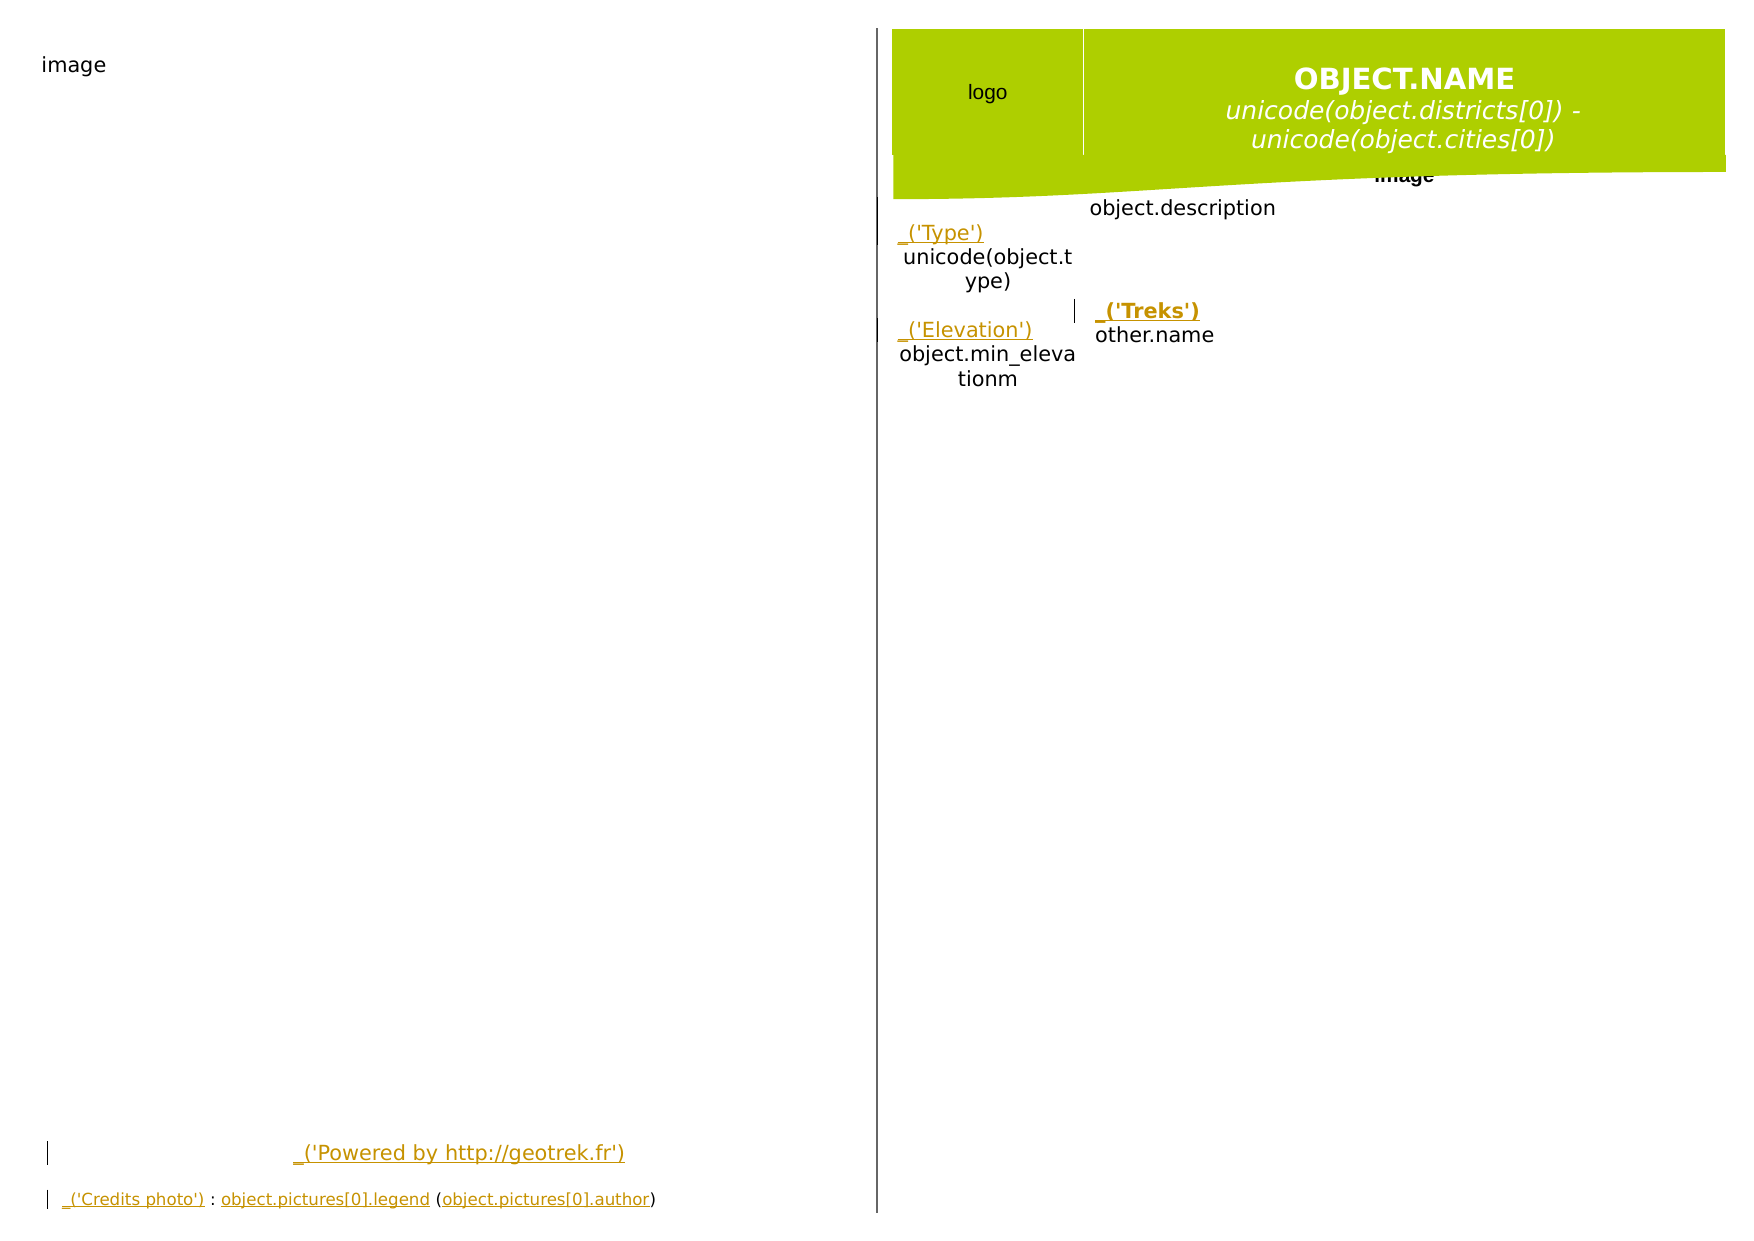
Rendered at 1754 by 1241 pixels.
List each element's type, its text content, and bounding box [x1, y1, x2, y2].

table_header _('Treks') other.name [1089, 293, 1719, 353]
table_header logo [892, 29, 1083, 155]
table_header image [1167, 172, 1725, 190]
table_cell object.description [1084, 190, 1725, 421]
text image [28, 53, 862, 77]
table_header _('Type') unicode(object.type) _('Elevation') object.min_elevationm [892, 167, 1083, 421]
text _('Credits photo') : object.pictures[0].legend (object.pictures[0].author) [62, 1190, 849, 1209]
table_header [62, 1141, 68, 1190]
table_header _('Powered by http://geotrek.fr') [68, 1141, 849, 1190]
table_header object.name unicode(object.districts[0]) - unicode(object.cities[0]) [1084, 29, 1725, 154]
